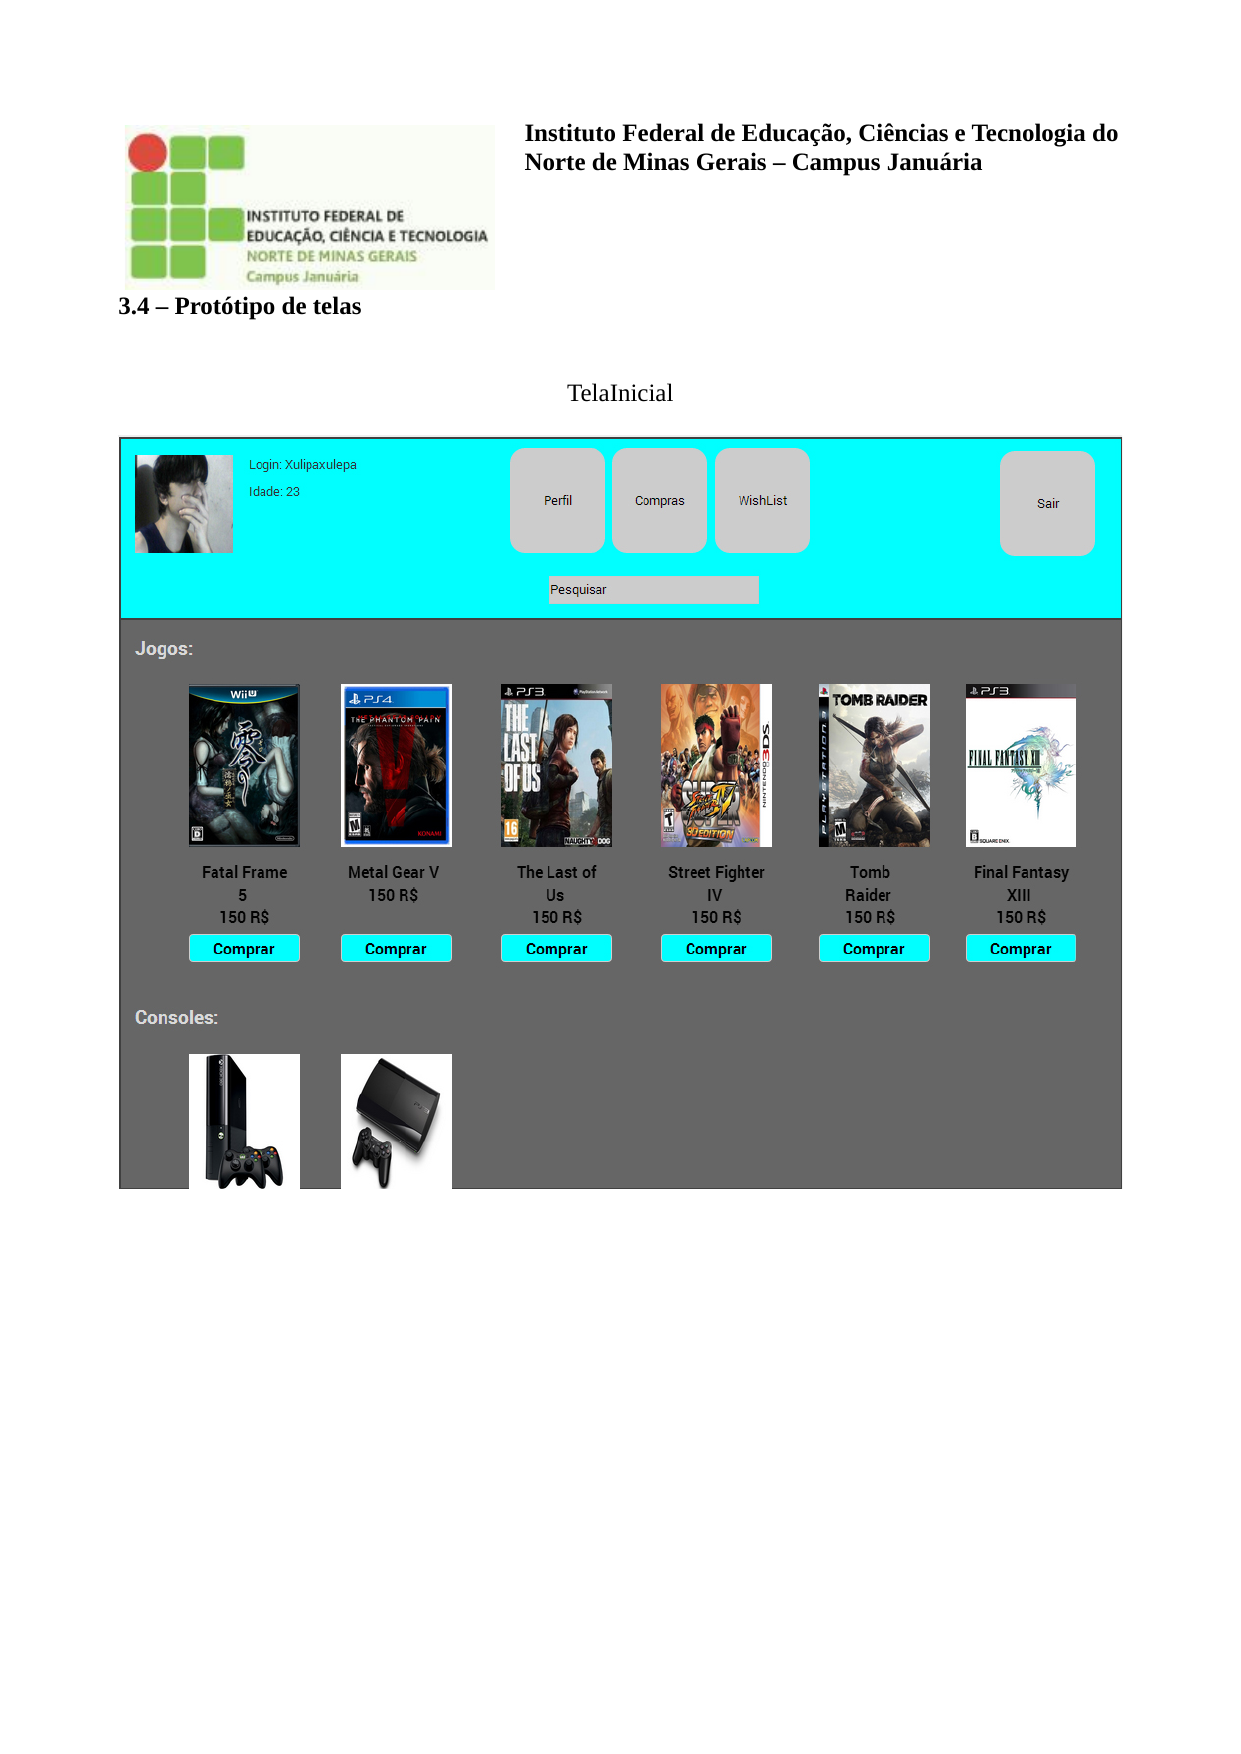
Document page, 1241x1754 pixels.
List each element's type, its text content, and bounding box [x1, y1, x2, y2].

picture [118, 435, 1123, 1189]
text 3.4 – Protótipo de telas [118, 291, 1122, 320]
picture [124, 125, 495, 290]
text TelaInicial [118, 378, 1122, 406]
